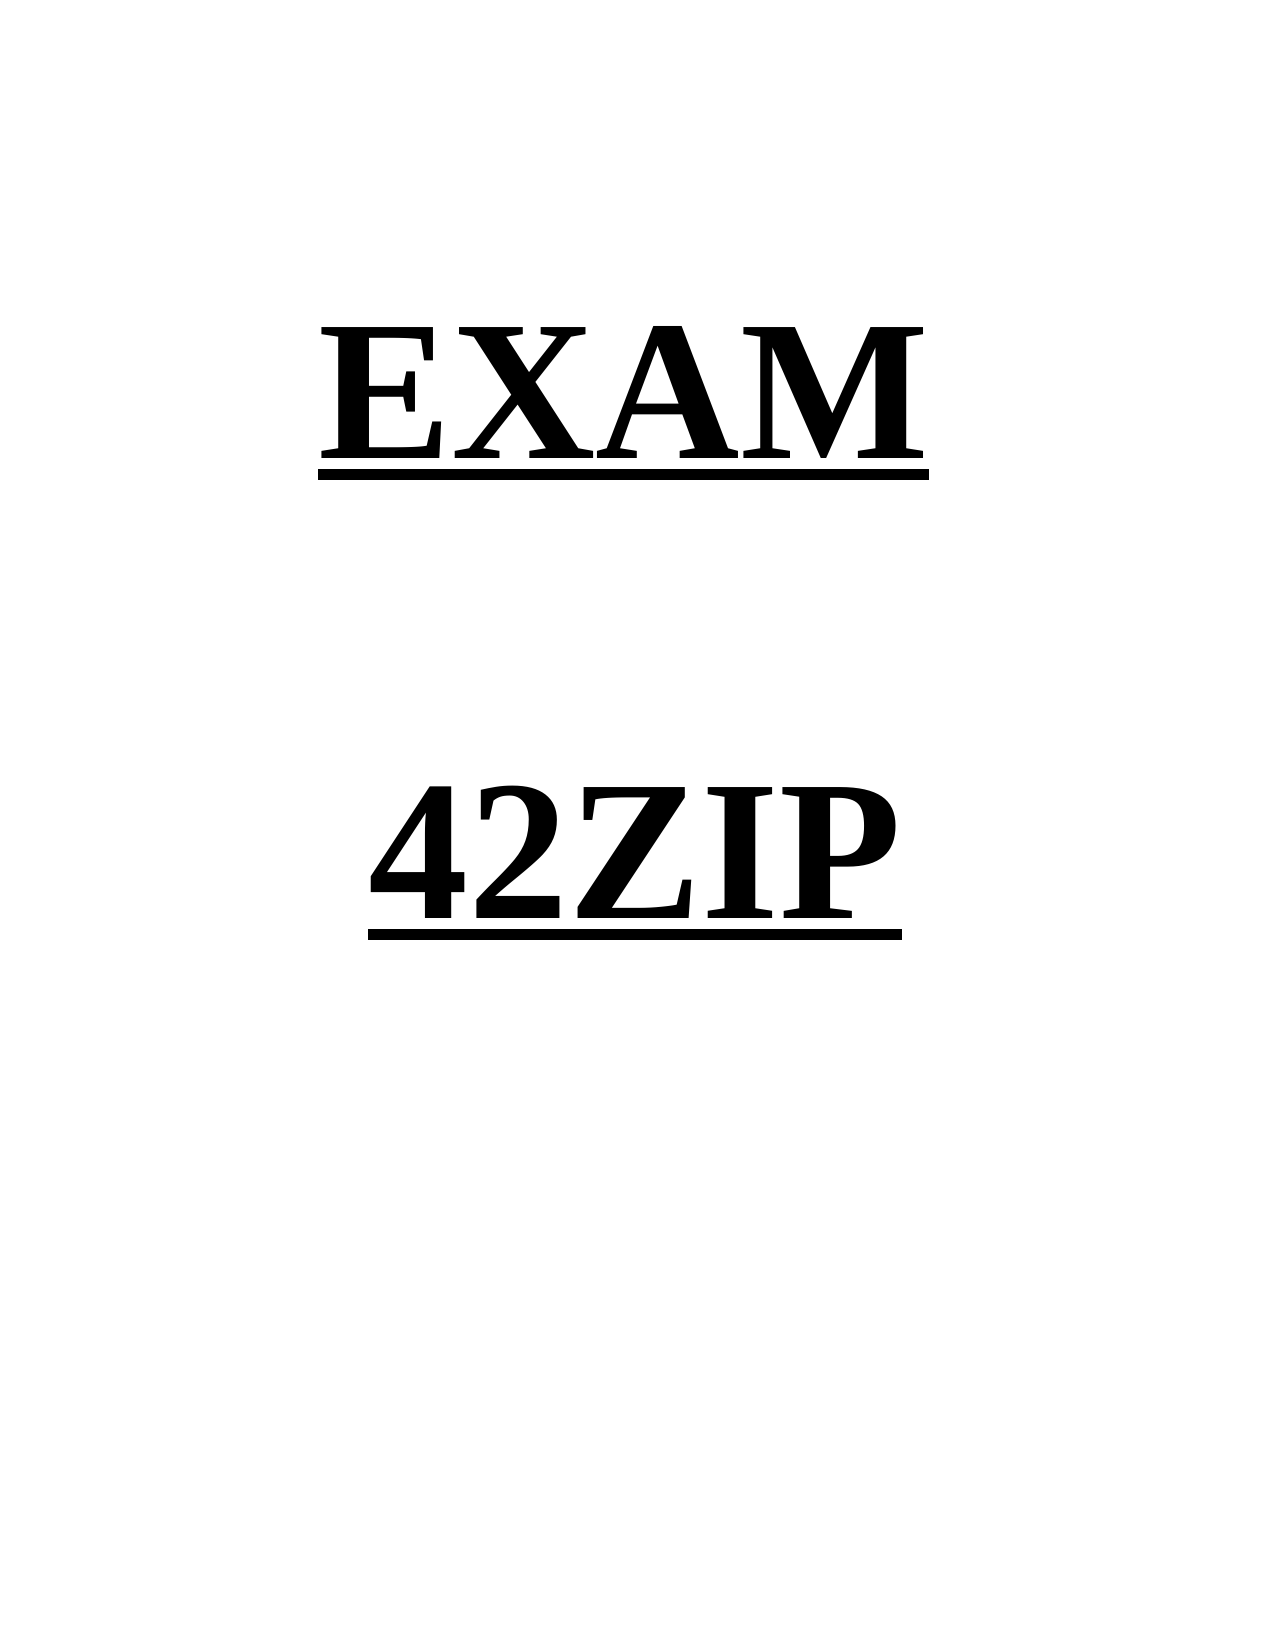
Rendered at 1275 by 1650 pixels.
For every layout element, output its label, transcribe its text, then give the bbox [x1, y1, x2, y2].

text 42ZIP [118, 731, 1157, 961]
text EXAM [118, 271, 1157, 501]
